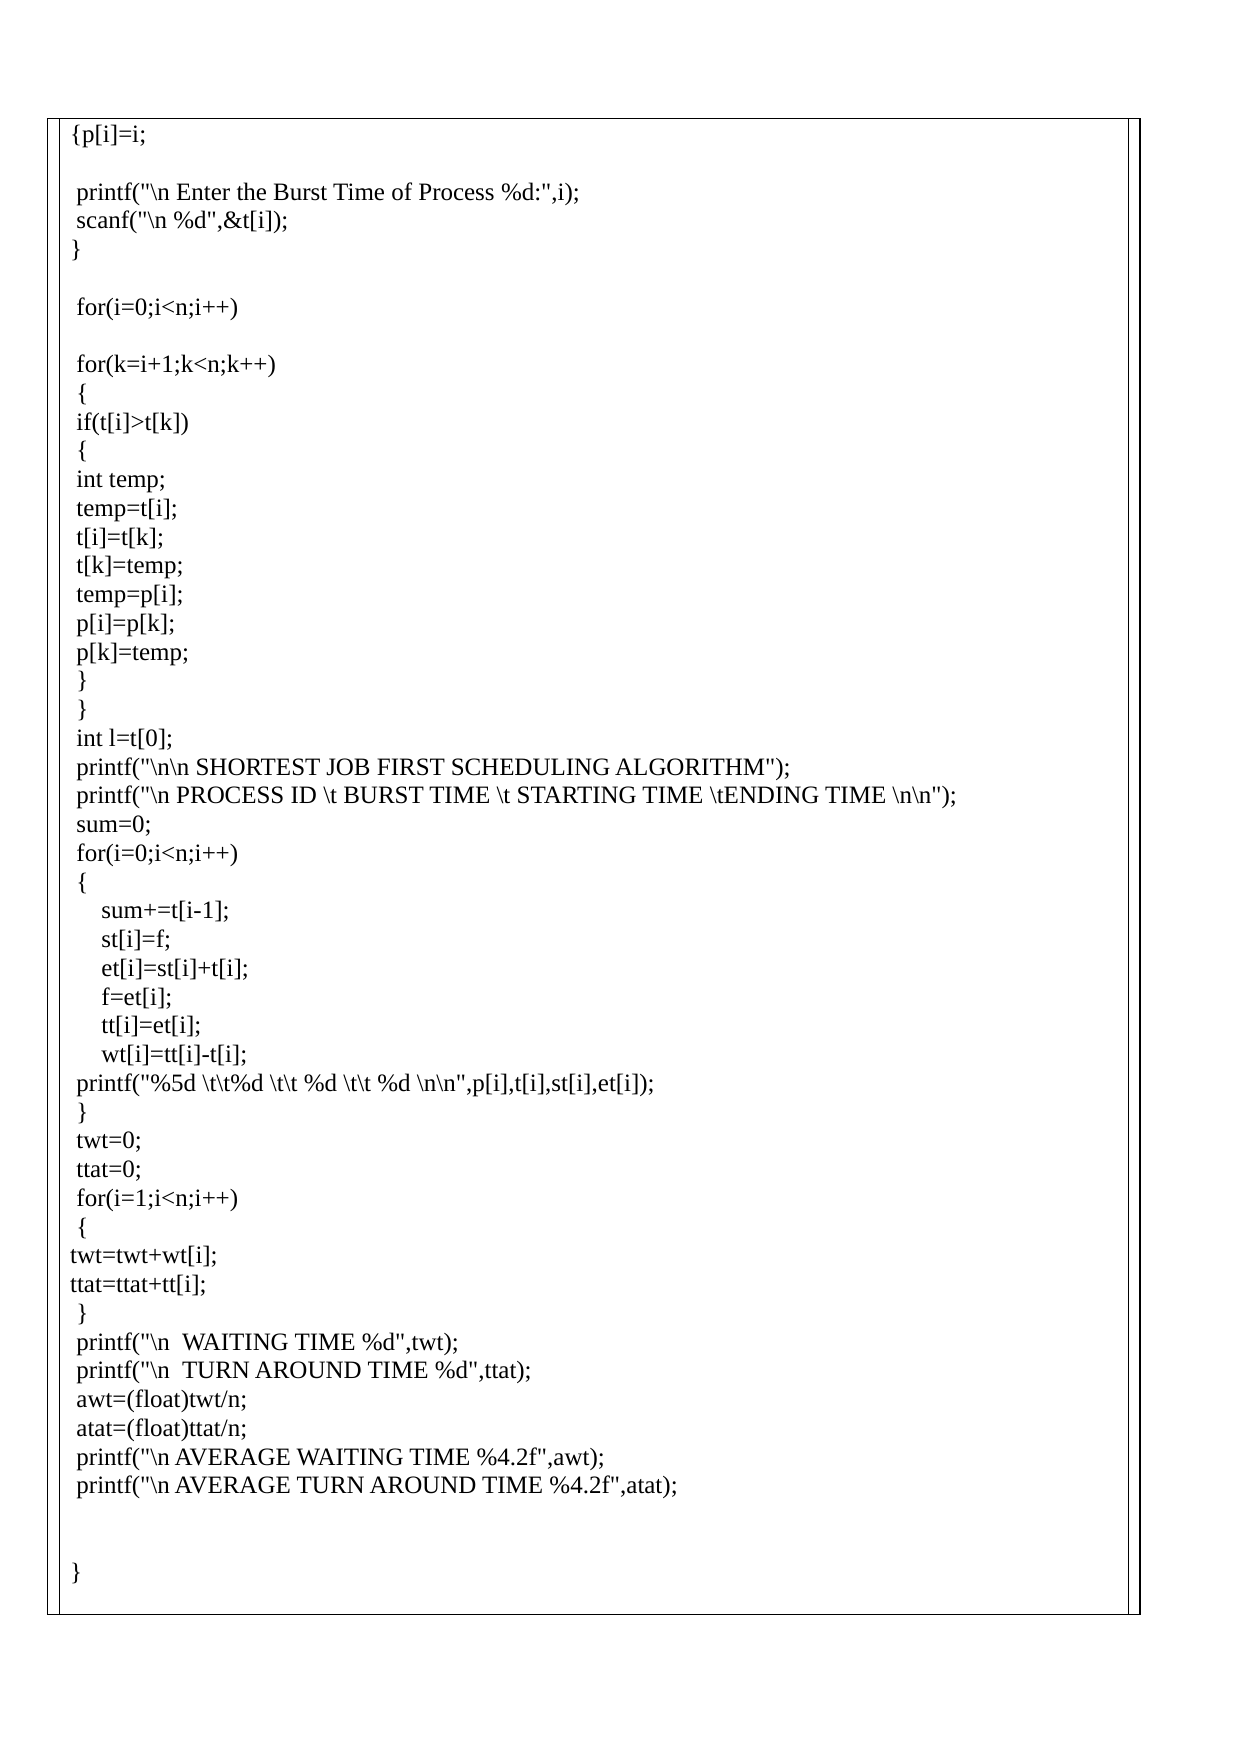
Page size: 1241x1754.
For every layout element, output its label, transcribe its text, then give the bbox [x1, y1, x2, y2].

table_cell {p[i]=i; printf("\n Enter the Burst Time of Process %d:",i); scanf("\n %d",&t[i]); } for(i=0;i<n;i++) for(k=i+1;k<n;k++) { if(t[i]>t[k]) { int temp; temp=t[i]; t[i]=t[k]; t[k]=temp; temp=p[i]; p[i]=p[k]; p[k]=temp; } } int l=t[0]; printf("\n\n SHORTEST JOB FIRST SCHEDULING ALGORITHM"); printf("\n PROCESS ID \t BURST TIME \t STARTING TIME \tENDING TIME \n\n"); sum=0; for(i=0;i<n;i++) { sum+=t[i-1]; st[i]=f; et[i]=st[i]+t[i]; f=et[i]; tt[i]=et[i]; wt[i]=tt[i]-t[i]; printf("%5d \t\t%d \t\t %d \t\t %d \n\n",p[i],t[i],st[i],et[i]); } twt=0; ttat=0; for(i=1;i<n;i++) { twt=twt+wt[i]; ttat=ttat+tt[i]; } printf("\n WAITING TIME %d",twt); printf("\n TURN AROUND TIME %d",ttat); awt=(float)twt/n; atat=(float)ttat/n; printf("\n AVERAGE WAITING TIME %4.2f",awt); printf("\n AVERAGE TURN AROUND TIME %4.2f",atat); } [60, 119, 1128, 1614]
